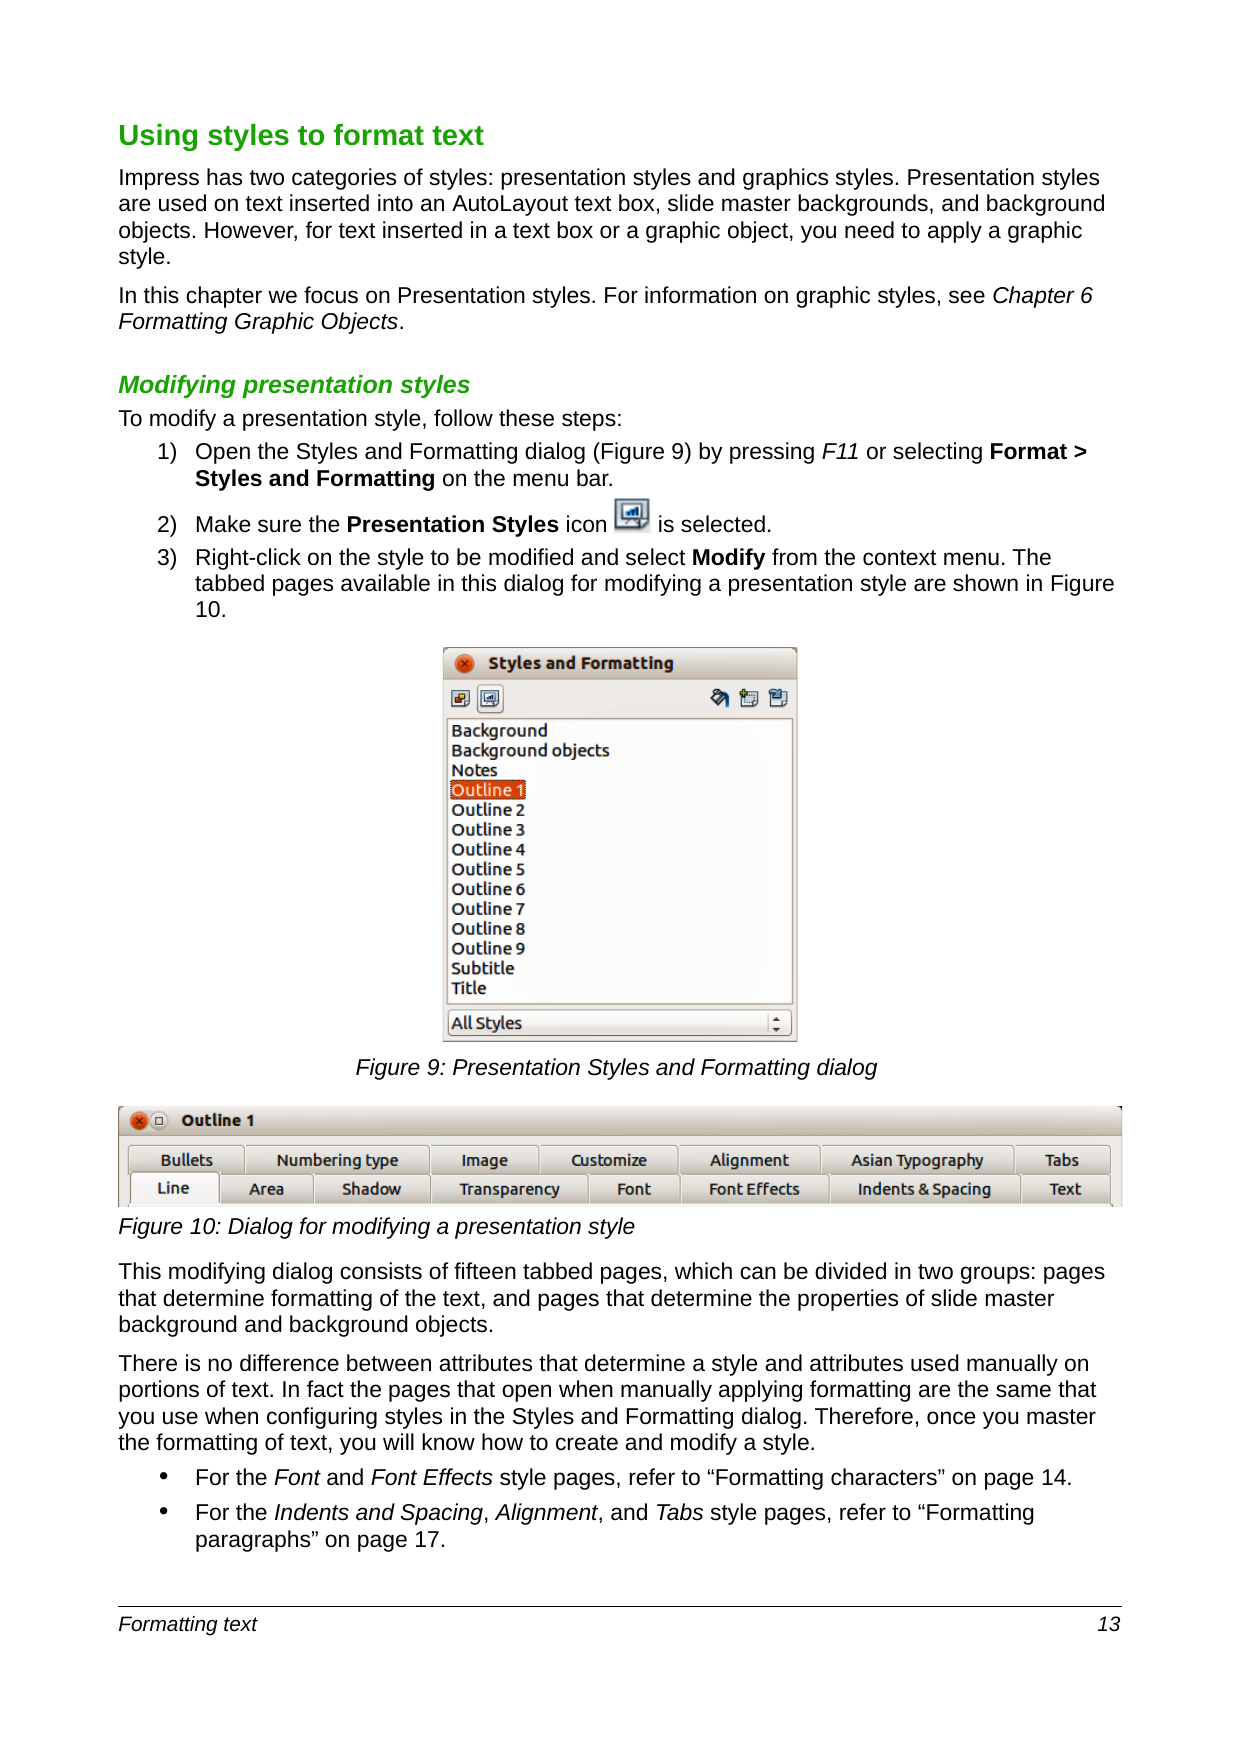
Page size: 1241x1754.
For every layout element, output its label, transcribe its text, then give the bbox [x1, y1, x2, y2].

picture [613, 497, 652, 533]
list To modify a presentation style, follow these steps: [118, 405, 1122, 432]
picture [442, 647, 798, 1042]
list For the Font and Font Effects style pages, refer to “Formatting characters” on page 14. [156, 1462, 1122, 1491]
list Right-click on the style to be modified and select Modify from the context menu. The tabbed pages available in this dialog for modifying a presentation style are shown in Figure 10. [177, 544, 1122, 623]
text In this chapter we focus on Presentation styles. For information on graphic styles, see Chapter 6 Formatting Graphic Objects. [118, 282, 1122, 335]
list Make sure the Presentation Styles icon is selected. [177, 497, 1122, 537]
list Open the Styles and Formatting dialog (Figure 9) by pressing F11 or selecting Format > Styles and Formatting on the menu bar. [177, 438, 1122, 491]
subtitle Using styles to format text [118, 118, 1122, 152]
text Figure 9: Presentation Styles and Formatting dialog [355, 1054, 885, 1081]
text Figure 10: Dialog for modifying a presentation style [118, 1213, 1122, 1239]
list There is no difference between attributes that determine a style and attributes used manually on portions of text. In fact the pages that open when manually applying formatting are the same that you use when configuring styles in the Styles and Formatting dialog. Therefore, once you master the formatting of text, you will know how to create and modify a style. [118, 1350, 1122, 1455]
picture [118, 1106, 1123, 1207]
subtitle Modifying presentation styles [118, 370, 1122, 399]
text This modifying dialog consists of fifteen tabbed pages, which can be divided in two groups: pages that determine formatting of the text, and pages that determine the properties of slide master background and background objects. [118, 1258, 1122, 1337]
text Impress has two categories of styles: presentation styles and graphics styles. Presentation styles are used on text inserted into an AutoLayout text box, slide master backgrounds, and background objects. However, for text inserted in a text box or a graphic object, you need to apply a graphic style. [118, 164, 1122, 269]
list For the Indents and Spacing, Alignment, and Tabs style pages, refer to “Formatting paragraphs” on page 17. [156, 1497, 1122, 1553]
